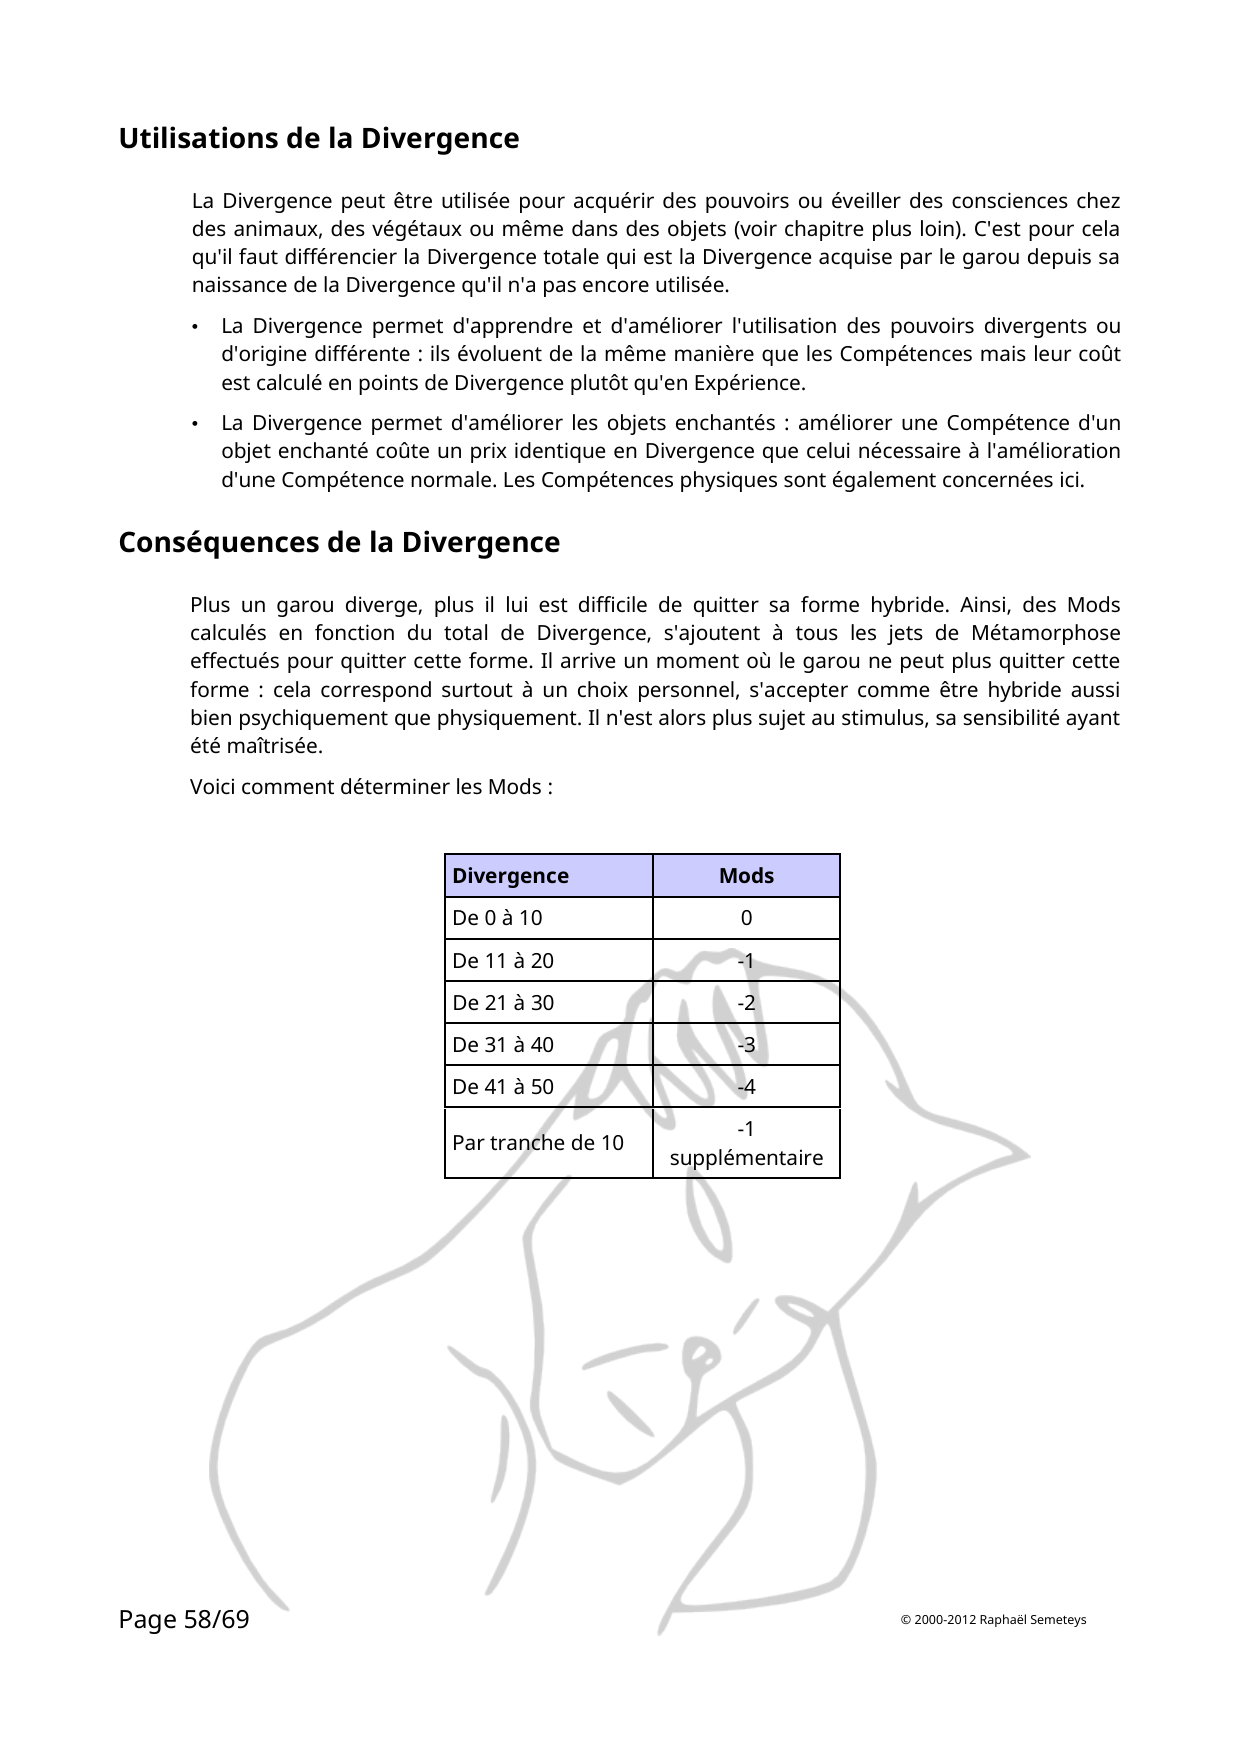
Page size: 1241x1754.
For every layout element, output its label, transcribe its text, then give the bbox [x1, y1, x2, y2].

table_header Divergence [446, 855, 652, 896]
table_cell De 41 à 50 [446, 1066, 652, 1106]
table_cell -2 [654, 982, 839, 1022]
table_cell De 11 à 20 [446, 940, 652, 980]
text Plus un garou diverge, plus il lui est difficile de quitter sa forme hybride. Ainsi, des Mods calculés en fonction du total de Divergence, s'ajoutent à tous les jets de Métamorphose effectués pour quitter cette forme. Il arrive un moment où le garou ne peut plus quitter cette forme : cela correspond surtout à un choix personnel, s'accepter comme être hybride aussi bien psychiquement que physiquement. Il n'est alors plus sujet au stimulus, sa sensibilité ayant été maîtrisée. [190, 590, 1122, 759]
list La Divergence permet d'améliorer les objets enchantés : améliorer une Compétence d'un objet enchanté coûte un prix identique en Divergence que celui nécessaire à l'amélioration d'une Compétence normale. Les Compétences physiques sont également concernées ici. [192, 408, 1122, 493]
subtitle Conséquences de la Divergence [118, 522, 1122, 561]
table_cell -4 [654, 1066, 839, 1106]
table_cell De 0 à 10 [446, 898, 652, 938]
table_cell -3 [654, 1024, 839, 1064]
table_cell -1 supplémentaire [654, 1109, 839, 1177]
text La Divergence peut être utilisée pour acquérir des pouvoirs ou éveiller des consciences chez des animaux, des végétaux ou même dans des objets (voir chapitre plus loin). C'est pour cela qu'il faut différencier la Divergence totale qui est la Divergence acquise par le garou depuis sa naissance de la Divergence qu'il n'a pas encore utilisée. [192, 186, 1122, 299]
table_cell Par tranche de 10 [446, 1109, 652, 1177]
table_cell 0 [654, 898, 839, 938]
table_cell De 31 à 40 [446, 1024, 652, 1064]
list La Divergence permet d'apprendre et d'améliorer l'utilisation des pouvoirs divergents ou d'origine différente : ils évoluent de la même manière que les Compétences mais leur coût est calculé en points de Divergence plutôt qu'en Expérience. [192, 311, 1122, 396]
table_header Mods [654, 855, 839, 896]
picture [220, 948, 1021, 1636]
table_cell De 21 à 30 [446, 982, 652, 1022]
table_cell -1 [654, 940, 839, 980]
subtitle Utilisations de la Divergence [118, 118, 1122, 157]
text Voici comment déterminer les Mods : [190, 772, 1122, 800]
